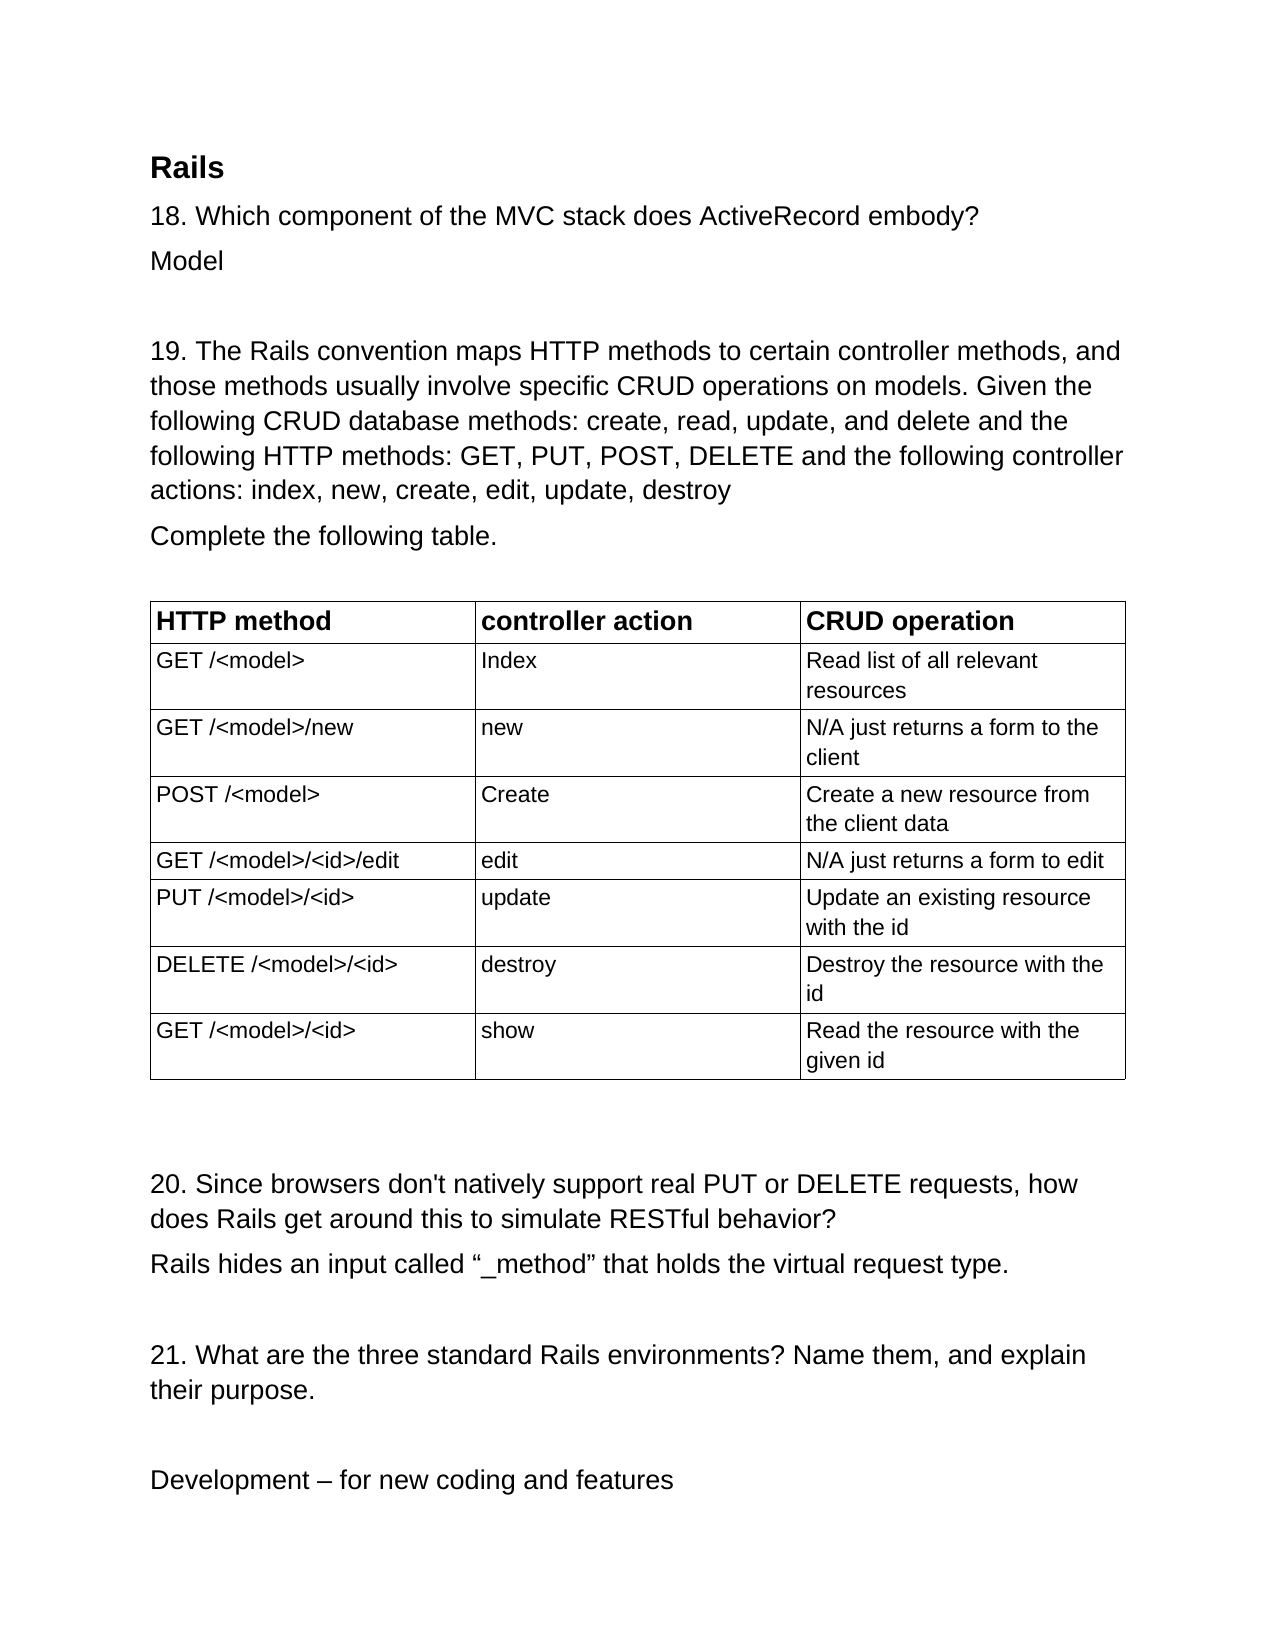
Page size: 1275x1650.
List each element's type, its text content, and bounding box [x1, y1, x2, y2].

text 18. Which component of the MVC stack does ActiveRecord embody? [150, 201, 1125, 231]
table_cell PUT /<model>/<id> [151, 880, 475, 946]
table_cell GET /<model>/new [151, 710, 475, 776]
table_cell Read list of all relevant resources [801, 644, 1125, 709]
table_cell N/A just returns a form to the client [801, 710, 1125, 776]
table_cell Create [476, 777, 800, 842]
table_cell GET /<model> [151, 644, 475, 709]
table_cell DELETE /<model>/<id> [151, 947, 475, 1012]
text Rails hides an input called “_method” that holds the virtual request type. [150, 1249, 1125, 1280]
text 20. Since browsers don't natively support real PUT or DELETE requests, how does Rails get around this to simulate RESTful behavior? [150, 1169, 1125, 1234]
table_cell POST /<model> [151, 777, 475, 842]
text Rails [150, 150, 1125, 185]
table_cell show [476, 1014, 800, 1079]
text Model [150, 246, 1125, 276]
table_cell GET /<model>/<id> [151, 1014, 475, 1079]
table_cell Destroy the resource with the id [801, 947, 1125, 1012]
text Complete the following table. [150, 521, 1125, 586]
table_cell new [476, 710, 800, 776]
table_cell update [476, 880, 800, 946]
table_cell Update an existing resource with the id [801, 880, 1125, 946]
table_cell GET /<model>/<id>/edit [151, 843, 475, 879]
table_cell Read the resource with the given id [801, 1014, 1125, 1079]
table_cell destroy [476, 947, 800, 1012]
table_cell Create a new resource from the client data [801, 777, 1125, 842]
table_cell Index [476, 644, 800, 709]
text Development – for new coding and features [150, 1465, 1125, 1495]
text 21. What are the three standard Rails environments? Name them, and explain their purpose. [150, 1340, 1125, 1405]
table_header CRUD operation [801, 602, 1125, 642]
text 19. The Rails convention maps HTTP methods to certain controller methods, and those methods usually involve specific CRUD operations on models. Given the following CRUD database methods: create, read, update, and delete and the following HTTP methods: GET, PUT, POST, DELETE and the following controller actions: index, new, create, edit, update, destroy [150, 336, 1125, 506]
table_cell N/A just returns a form to edit [801, 843, 1125, 879]
table_header HTTP method [151, 602, 475, 642]
table_cell edit [476, 843, 800, 879]
table_header controller action [476, 602, 800, 642]
